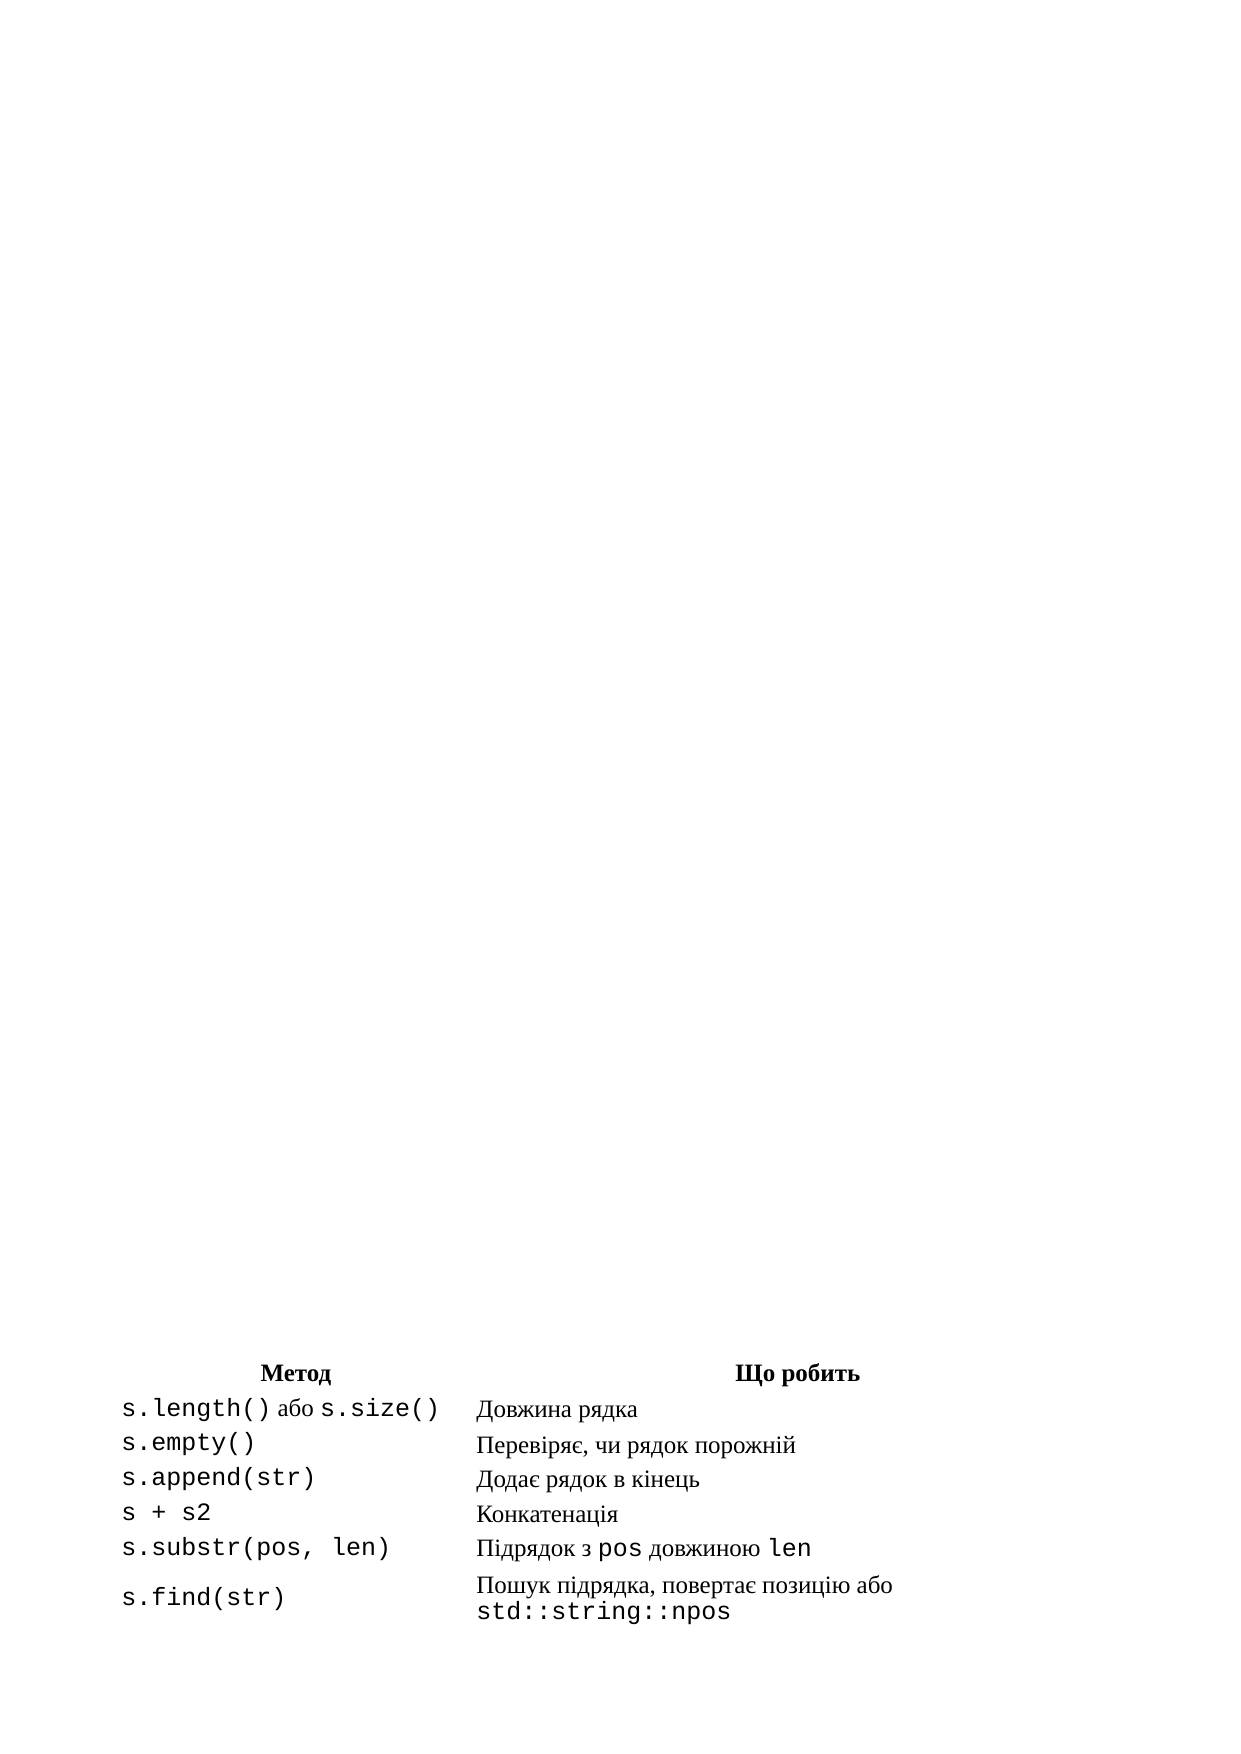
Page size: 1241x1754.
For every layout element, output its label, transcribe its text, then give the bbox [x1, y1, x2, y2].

text // Пошук підрядка [118, 943, 1122, 967]
text // Копіювання [118, 448, 1122, 472]
text str3[5] = '\0'; [118, 1108, 1122, 1132]
table_cell s + s2 [118, 1496, 473, 1531]
text } [118, 1218, 1122, 1242]
text strncpy(str3, str1, 5); [118, 1081, 1122, 1104]
text if(sub) cout << "Знайдено підрядок 'World' на позиції: " << (sub - str1) << endl; [118, 998, 1122, 1022]
text // Пошук символу [118, 833, 1122, 857]
text int main() { [118, 228, 1122, 252]
text cout << "Підрядок (5 символів): " << str3 << endl; [118, 1136, 1122, 1159]
table_cell s.length() або s.size() [118, 1390, 473, 1427]
text // Конкатенація [118, 558, 1122, 582]
text cout << "Конкатенація: " << str1 << endl; [118, 613, 1122, 637]
table_cell s.find(str) [118, 1567, 473, 1630]
table_cell s.substr(pos, len) [118, 1531, 473, 1567]
table_header Метод [118, 1356, 473, 1390]
text cout << "str1 і str3 однакові" << endl; [118, 723, 1122, 747]
text strcat(str1, str2); [118, 586, 1122, 609]
table_cell Підрядок з pos довжиною len [473, 1531, 1122, 1567]
text strcpy(str3, str1); [118, 476, 1122, 499]
text cout << "str1 і str3 різні" << endl; [118, 778, 1122, 802]
text char* p = strchr(str1, 'W'); [118, 861, 1122, 884]
text #include <cstring> [118, 146, 1122, 169]
table_header Що робить [473, 1356, 1122, 1390]
text #include <iostream> [118, 118, 1122, 142]
text else [118, 751, 1122, 774]
text char str2[] = " World"; [118, 283, 1122, 307]
text if(p) cout << "Знайдено символ 'W' на позиції: " << (p - str1) << endl; [118, 888, 1122, 912]
text cout << "Копія str1: " << str3 << endl; [118, 503, 1122, 527]
text // Часткове копіювання [118, 1053, 1122, 1077]
text // Порівняння [118, 668, 1122, 692]
text cout << "Довжина str1: " << strlen(str1) << endl; [118, 393, 1122, 417]
table_cell Перевіряє, чи рядок порожній [473, 1427, 1122, 1461]
text // Довжина [118, 366, 1122, 389]
text char str1[50] = "Hello"; // ініціалізація [118, 256, 1122, 279]
text if(strcmp(str1, str3) == 0) [118, 696, 1122, 719]
table_cell s.append(str) [118, 1461, 473, 1496]
text using namespace std; [118, 173, 1122, 197]
table_cell Довжина рядка [473, 1390, 1122, 1427]
text char* sub = strstr(str1, "World"); [118, 971, 1122, 994]
table_cell s.empty() [118, 1427, 473, 1461]
table_cell Конкатенація [473, 1496, 1122, 1531]
text char str3[50]; // для копіювання [118, 311, 1122, 334]
table_cell Пошук підрядка, повертає позицію або std::string::npos [473, 1567, 1122, 1630]
table_cell Додає рядок в кінець [473, 1461, 1122, 1496]
text return 0; [118, 1191, 1122, 1214]
